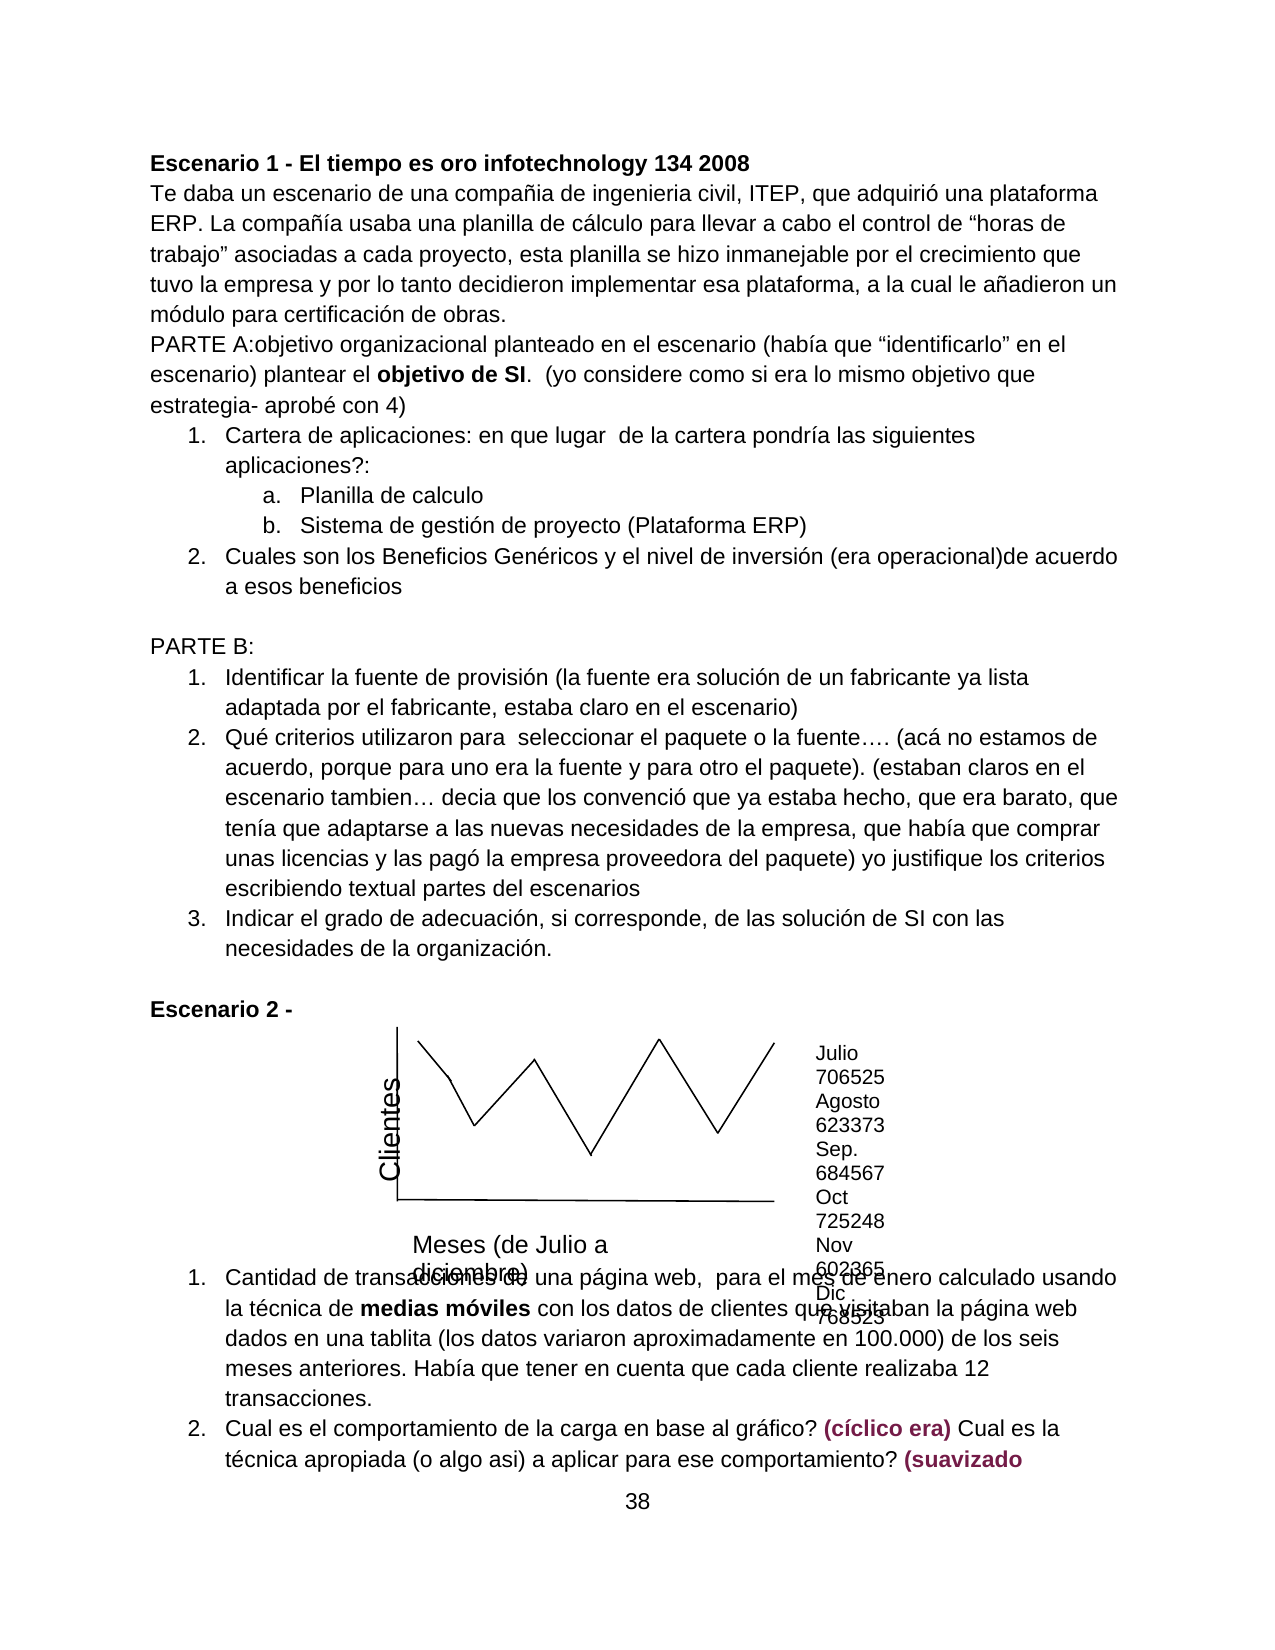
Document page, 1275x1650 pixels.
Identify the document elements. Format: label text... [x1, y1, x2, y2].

list Planilla de calculo [262, 482, 1125, 509]
list Sistema de gestión de proyecto (Plataforma ERP) [262, 512, 1125, 539]
list Qué criterios utilizaron para seleccionar el paquete o la fuente…. (acá no estamos de acuerdo, porque para uno era la fuente y para otro el paquete). (estaban claros en el escenario tambien… decia que los convenció que ya estaba hecho, que era barato, que tenía que adaptarse a las nuevas necesidades de la empresa, que había que comprar unas licencias y las pagó la empresa proveedora del paquete) yo justifique los criterios escribiendo textual partes del escenarios [187, 724, 1125, 901]
list Cantidad de transacciones de una página web, para el mes de enero calculado usando la técnica de medias móviles con los datos de clientes que visitaban la página web dados en una tablita (los datos variaron aproximadamente en 100.000) de los seis meses anteriores. Había que tener en cuenta que cada cliente realizaba 12 transacciones. [187, 1264, 1125, 1411]
list Cual es el comportamiento de la carga en base al gráfico? (cíclico era) Cual es la técnica apropiada (o algo asi) a aplicar para ese comportamiento? (suavizado [187, 1415, 1125, 1472]
text Te daba un escenario de una compañia de ingenieria civil, ITEP, que adquirió una plataforma ERP. La compañía usaba una planilla de cálculo para llevar a cabo el control de “horas de trabajo” asociadas a cada proyecto, esta planilla se hizo inmanejable por el crecimiento que tuvo la empresa y por lo tanto decidieron implementar esa plataforma, a la cual le añadieron un módulo para certificación de obras. [150, 180, 1125, 327]
list Cartera de aplicaciones: en que lugar de la cartera pondría las siguientes aplicaciones?: [187, 422, 1125, 478]
list Identificar la fuente de provisión (la fuente era solución de un fabricante ya lista adaptada por el fabricante, estaba claro en el escenario) [187, 663, 1125, 720]
text Escenario 1 - El tiempo es oro infotechnology 134 2008 [150, 150, 1125, 176]
list Cuales son los Beneficios Genéricos y el nivel de inversión (era operacional)de acuerdo a esos beneficios [187, 543, 1125, 599]
text PARTE B: [150, 633, 1125, 660]
text Escenario 2 - [150, 996, 1125, 1022]
list Indicar el grado de adecuación, si corresponde, de las solución de SI con las necesidades de la organización. [187, 905, 1125, 962]
text PARTE A:objetivo organizacional planteado en el escenario (había que “identificarlo” en el escenario) plantear el objetivo de SI. (yo considere como si era lo mismo objetivo que estrategia- aprobé con 4) [150, 331, 1125, 418]
